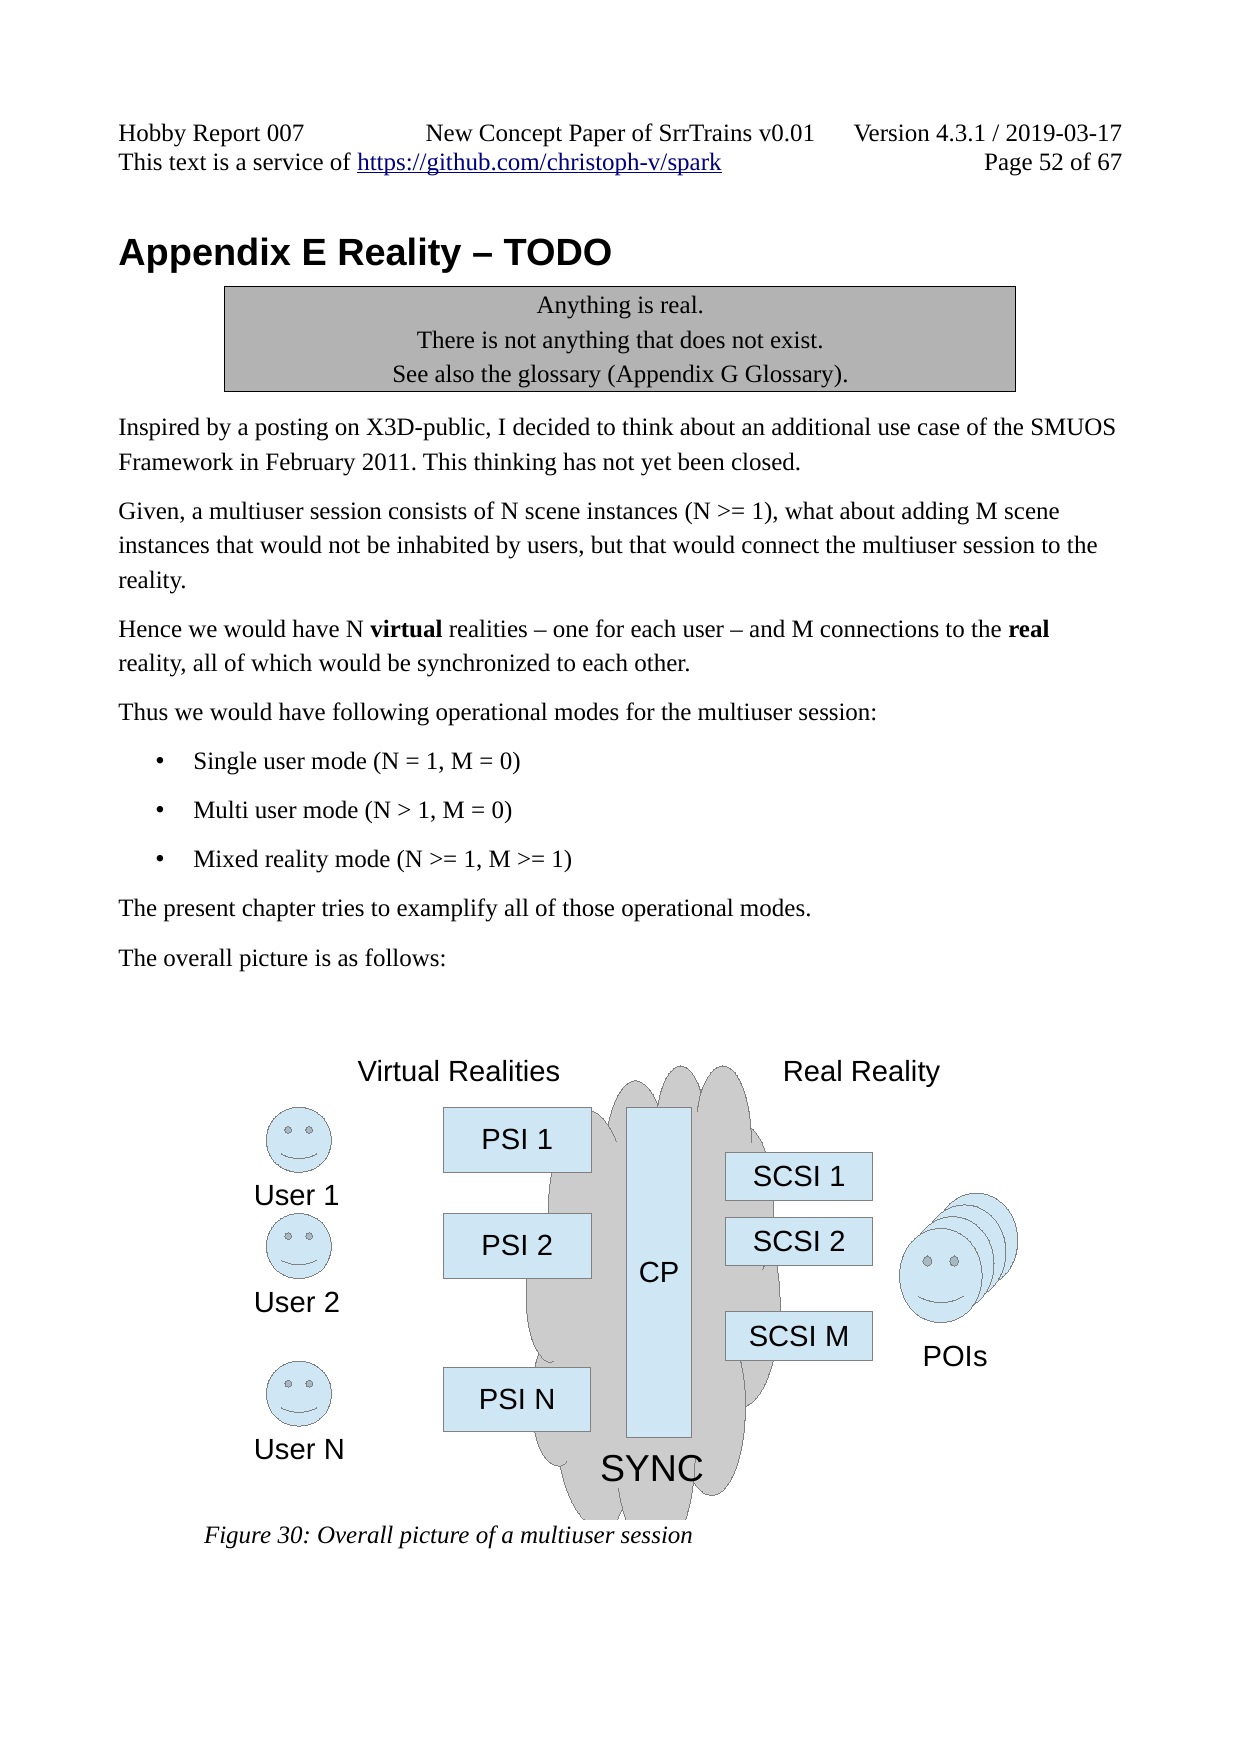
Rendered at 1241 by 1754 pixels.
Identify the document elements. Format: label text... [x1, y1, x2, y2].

list Mixed reality mode (N >= 1, M >= 1) [156, 844, 1122, 873]
text Given, a multiuser session consists of N scene instances (N >= 1), what about adding M scene instances that would not be inhabited by users, but that would connect the multiuser session to the reality. [118, 496, 1122, 593]
text The overall picture is as follows: [118, 943, 1122, 971]
subtitle Appendix E Reality – TODO [118, 230, 1122, 274]
text Inspired by a posting on X3D-public, I decided to think about an additional use case of the SMUOS Framework in February 2011. This thinking has not yet been closed. [118, 412, 1122, 475]
text The present chapter tries to examplify all of those operational modes. [118, 893, 1122, 922]
list Multi user mode (N > 1, M = 0) [156, 795, 1122, 824]
text Figure 30: Overall picture of a multiuser session [204, 1054, 1037, 1549]
text Anything is real. There is not anything that does not exist. See also the glossary (Appendix G Glossary). [225, 287, 1015, 391]
list Single user mode (N = 1, M = 0) [156, 746, 1122, 775]
text Hence we would have N virtual realities – one for each user – and M connections to the real reality, all of which would be synchronized to each other. [118, 614, 1122, 677]
text Thus we would have following operational modes for the multiuser session: [118, 697, 1122, 726]
